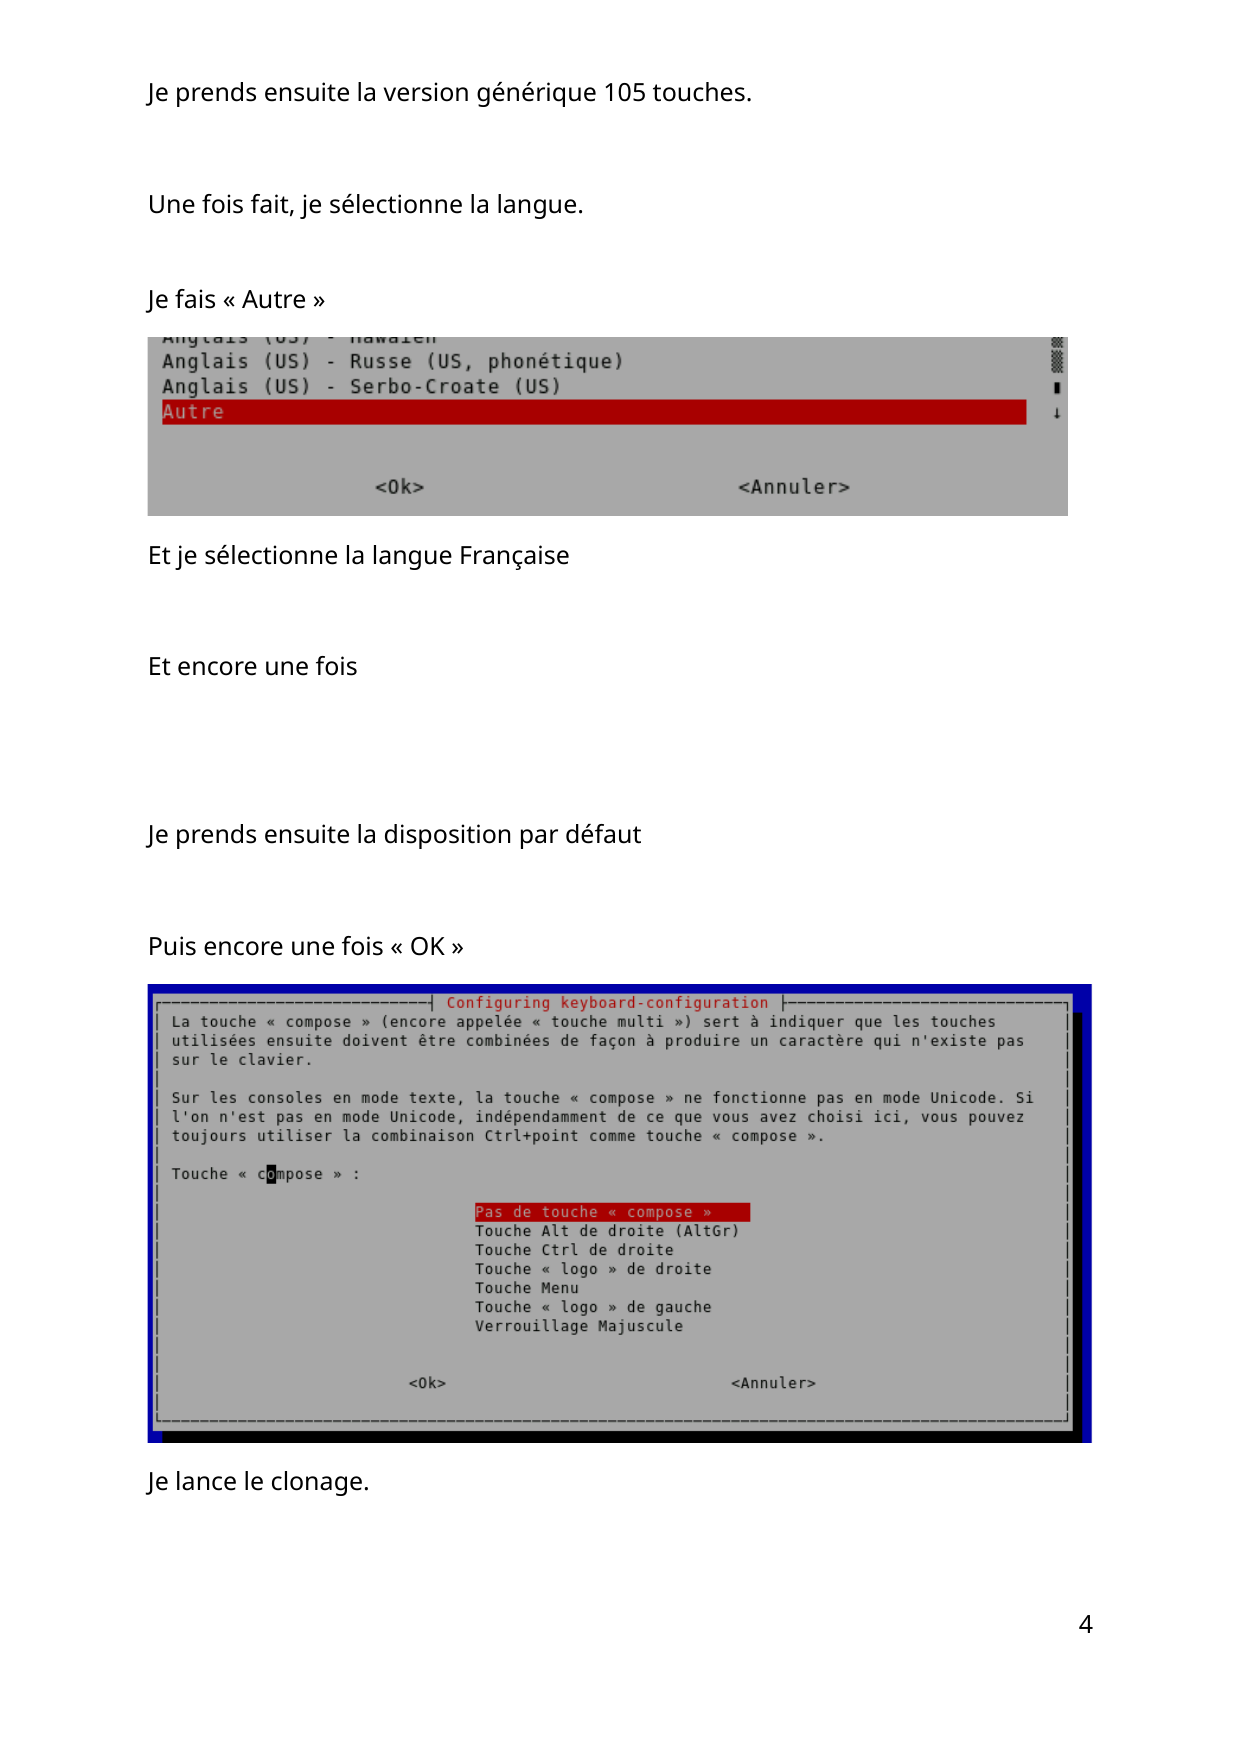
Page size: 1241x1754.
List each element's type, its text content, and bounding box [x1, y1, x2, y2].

text Je fais « Autre » [148, 282, 1093, 316]
text Je prends ensuite la disposition par défaut [148, 817, 1093, 851]
text Et je sélectionne la langue Française [148, 537, 1093, 571]
text Et encore une fois [148, 649, 1093, 683]
text Je lance le clonage. [148, 1464, 1093, 1498]
text Je prends ensuite la version générique 105 touches. [148, 75, 1093, 109]
text Puis encore une fois « OK » [148, 928, 1093, 962]
text Une fois fait, je sélectionne la langue. [148, 187, 1093, 260]
